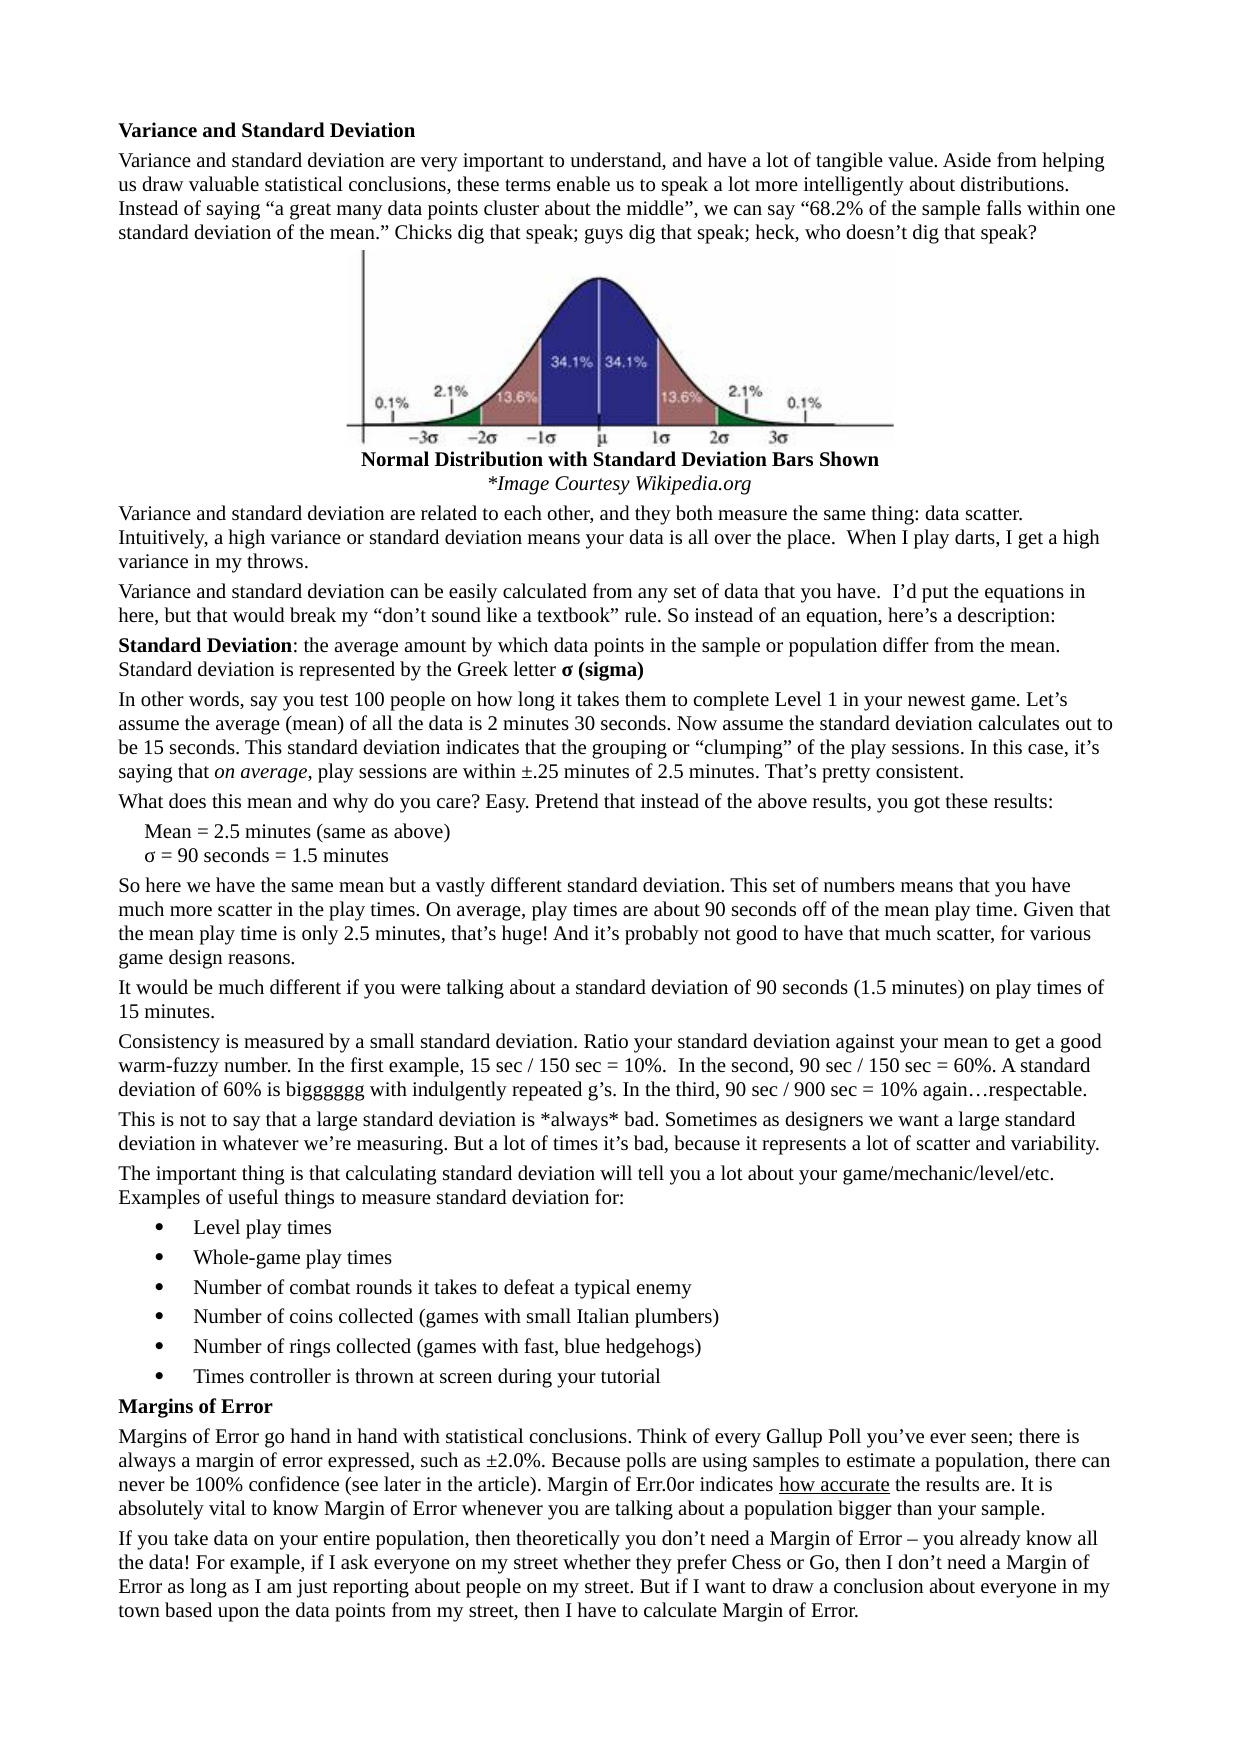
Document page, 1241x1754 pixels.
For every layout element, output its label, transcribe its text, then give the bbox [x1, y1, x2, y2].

text So here we have the same mean but a vastly different standard deviation. This set of numbers means that you have much more scatter in the play times. On average, play times are about 90 seconds off of the mean play time. Given that the mean play time is only 2.5 minutes, that’s huge! And it’s probably not good to have that much scatter, for various game design reasons. [118, 873, 1122, 969]
text Margins of Error [118, 1394, 1122, 1418]
text The important thing is that calculating standard deviation will tell you a lot about your game/mechanic/level/etc. Examples of useful things to measure standard deviation for: [118, 1161, 1122, 1209]
text This is not to say that a large standard deviation is *always* bad. Sometimes as designers we want a large standard deviation in whatever we’re measuring. But a lot of times it’s bad, because it represents a lot of scatter and variability. [118, 1107, 1122, 1155]
text Margins of Error go hand in hand with statistical conclusions. Think of every Gallup Poll you’ve ever seen; there is always a margin of error expressed, such as ±2.0%. Because polls are using samples to estimate a population, there can never be 100% confidence (see later in the article). Margin of Err.0or indicates how accurate the results are. It is absolutely vital to know Margin of Error whenever you are talking about a population bigger than your sample. [118, 1424, 1122, 1520]
text What does this mean and why do you care? Easy. Pretend that instead of the above results, you got these results: [118, 789, 1122, 813]
text Normal Distribution with Standard Deviation Bars Shown *Image Courtesy Wikipedia.org [118, 250, 1122, 495]
list Level play times [156, 1215, 1122, 1239]
text It would be much different if you were talking about a standard deviation of 90 seconds (1.5 minutes) on play times of 15 minutes. [118, 975, 1122, 1023]
text In other words, say you test 100 people on how long it takes them to complete Level 1 in your newest game. Let’s assume the average (mean) of all the data is 2 minutes 30 seconds. Now assume the standard deviation calculates out to be 15 seconds. This standard deviation indicates that the grouping or “clumping” of the play sessions. In this case, it’s saying that on average, play sessions are within ±.25 minutes of 2.5 minutes. That’s pretty consistent. [118, 687, 1122, 783]
text Variance and standard deviation can be easily calculated from any set of data that you have. I’d put the equations in here, but that would break my “don’t sound like a textbook” rule. So instead of an equation, here’s a description: [118, 579, 1122, 627]
text Variance and standard deviation are very important to understand, and have a lot of tangible value. Aside from helping us draw valuable statistical conclusions, these terms enable us to speak a lot more intelligently about distributions. Instead of saying “a great many data points cluster about the middle”, we can say “68.2% of the sample falls within one standard deviation of the mean.” Chicks dig that speak; guys dig that speak; heck, who doesn’t dig that speak? [118, 148, 1122, 244]
text Variance and standard deviation are related to each other, and they both measure the same thing: data scatter. Intuitively, a high variance or standard deviation means your data is all over the place. When I play darts, I get a high variance in my throws. [118, 501, 1122, 573]
list Number of coins collected (games with small Italian plumbers) [156, 1304, 1122, 1328]
text Consistency is measured by a small standard deviation. Ratio your standard deviation against your mean to get a good warm-fuzzy number. In the first example, 15 sec / 150 sec = 10%. In the second, 90 sec / 150 sec = 60%. A standard deviation of 60% is bigggggg with indulgently repeated g’s. In the third, 90 sec / 900 sec = 10% again…respectable. [118, 1029, 1122, 1101]
picture [346, 250, 894, 447]
text Mean = 2.5 minutes (same as above) σ = 90 seconds = 1.5 minutes [118, 819, 1122, 867]
list Number of combat rounds it takes to defeat a typical enemy [156, 1274, 1122, 1299]
list Number of rings collected (games with fast, blue hedgehogs) [156, 1334, 1122, 1358]
text If you take data on your entire population, then theoretically you don’t need a Margin of Error – you already know all the data! For example, if I ask everyone on my street whether they prefer Chess or Go, then I don’t need a Margin of Error as long as I am just reporting about people on my street. But if I want to draw a conclusion about everyone in my town based upon the data points from my street, then I have to calculate Margin of Error. [118, 1526, 1122, 1622]
text Standard Deviation: the average amount by which data points in the sample or population differ from the mean. Standard deviation is represented by the Greek letter σ (sigma) [118, 633, 1122, 681]
text Variance and Standard Deviation [118, 118, 1122, 142]
list Whole-game play times [156, 1245, 1122, 1269]
list Times controller is thrown at screen during your tutorial [156, 1364, 1122, 1388]
